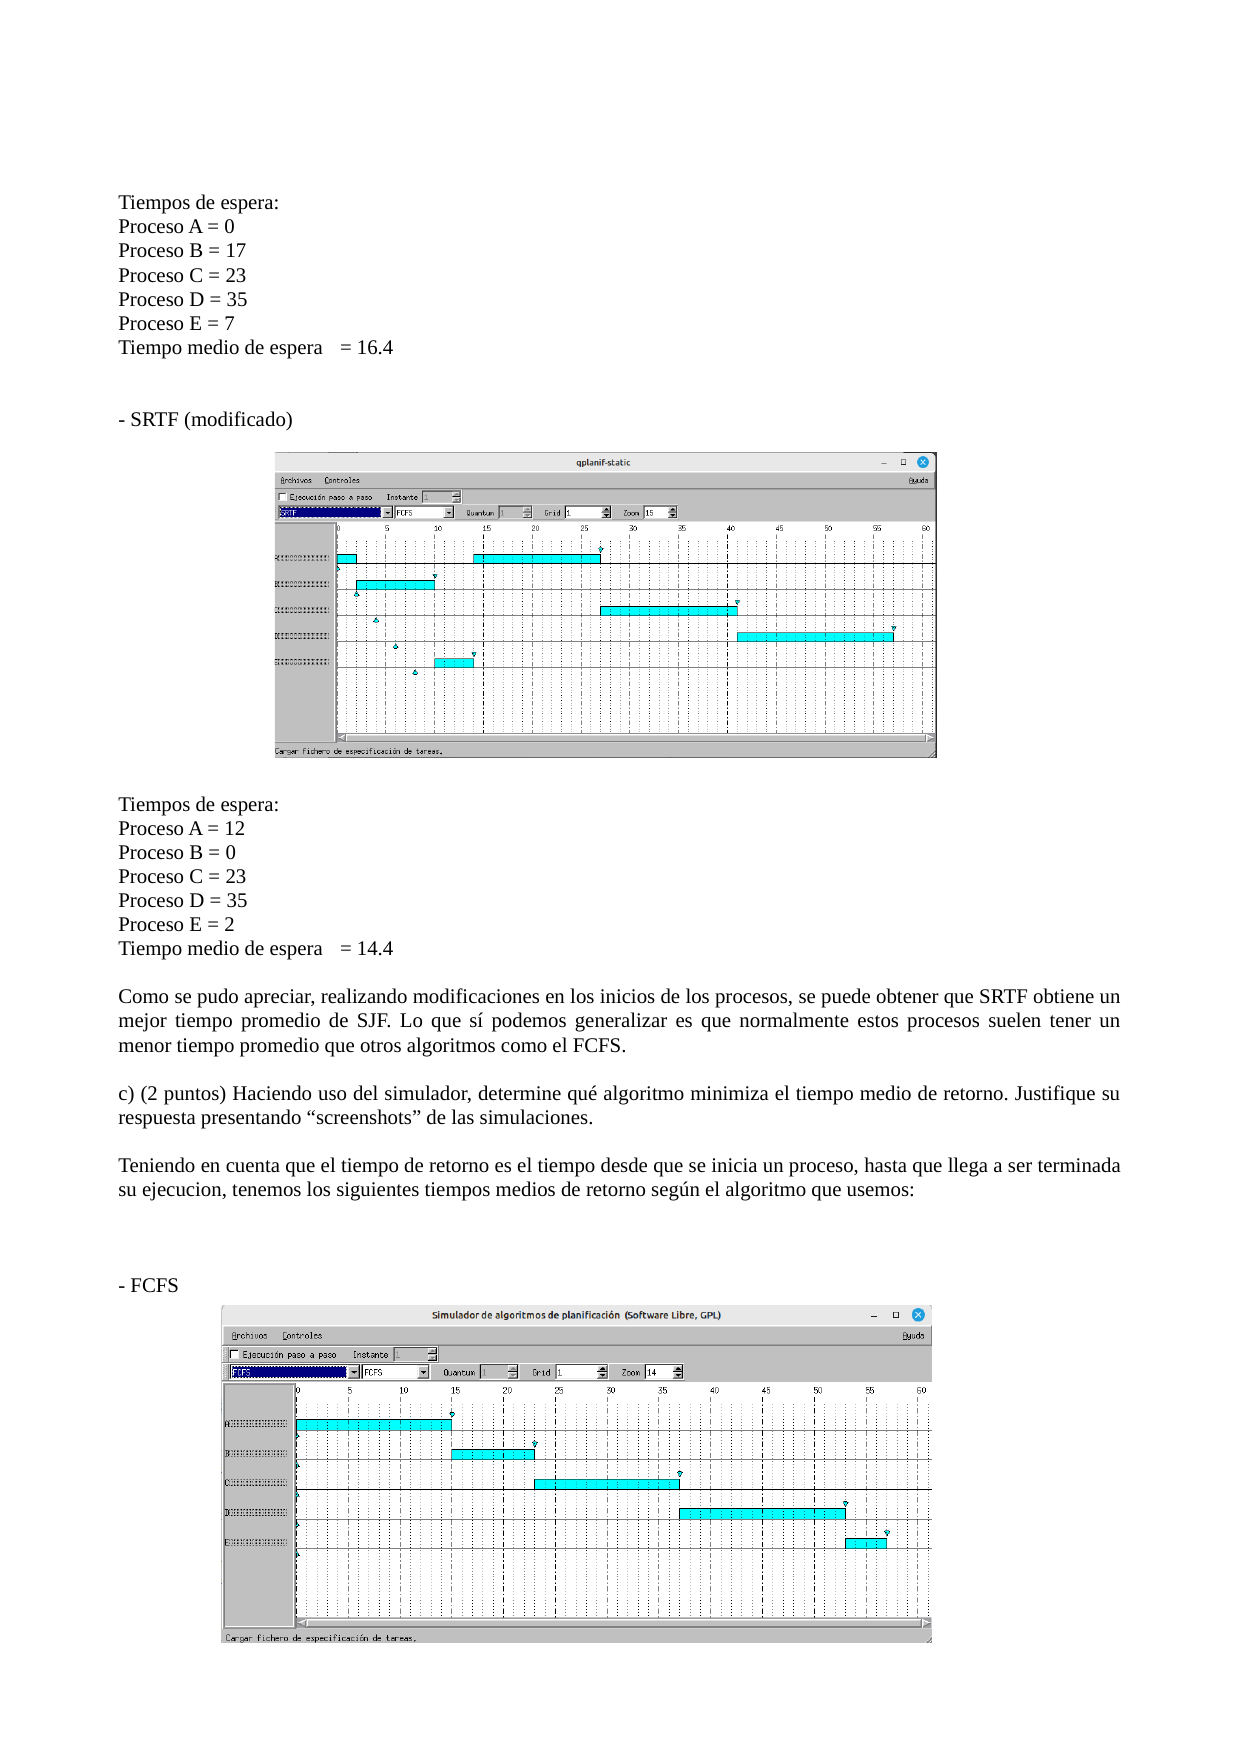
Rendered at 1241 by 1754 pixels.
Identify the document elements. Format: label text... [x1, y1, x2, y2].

text Tiempos de espera: [118, 792, 1122, 816]
text Como se pudo apreciar, realizando modificaciones en los inicios de los procesos, se puede obtener que SRTF obtiene un mejor tiempo promedio de SJF. Lo que sí podemos generalizar es que normalmente estos procesos suelen tener un menor tiempo promedio que otros algoritmos como el FCFS. [118, 984, 1122, 1057]
text Tiempo medio de espera = 14.4 [118, 936, 1122, 960]
text Proceso C = 23 [118, 262, 1122, 287]
text Proceso D = 35 [118, 287, 1122, 311]
picture [221, 1305, 932, 1643]
text - SRTF (modificado) [118, 407, 1122, 431]
text Teniendo en cuenta que el tiempo de retorno es el tiempo desde que se inicia un proceso, hasta que llega a ser terminada su ejecucion, tenemos los siguientes tiempos medios de retorno según el algoritmo que usemos: [118, 1153, 1122, 1201]
text Proceso E = 2 [118, 912, 1122, 936]
text Proceso D = 35 [118, 888, 1122, 912]
text Proceso B = 0 [118, 840, 1122, 864]
picture [274, 452, 937, 758]
text - FCFS [118, 1273, 1122, 1297]
text Proceso C = 23 [118, 864, 1122, 888]
text Proceso A = 12 [118, 816, 1122, 840]
text Tiempos de espera: [118, 190, 1122, 214]
text Proceso B = 17 [118, 238, 1122, 262]
text Proceso A = 0 [118, 214, 1122, 238]
text Proceso E = 7 [118, 311, 1122, 335]
text Tiempo medio de espera = 16.4 [118, 335, 1122, 359]
text c) (2 puntos) Haciendo uso del simulador, determine qué algoritmo minimiza el tiempo medio de retorno. Justifique su respuesta presentando “screenshots” de las simulaciones. [118, 1081, 1122, 1129]
